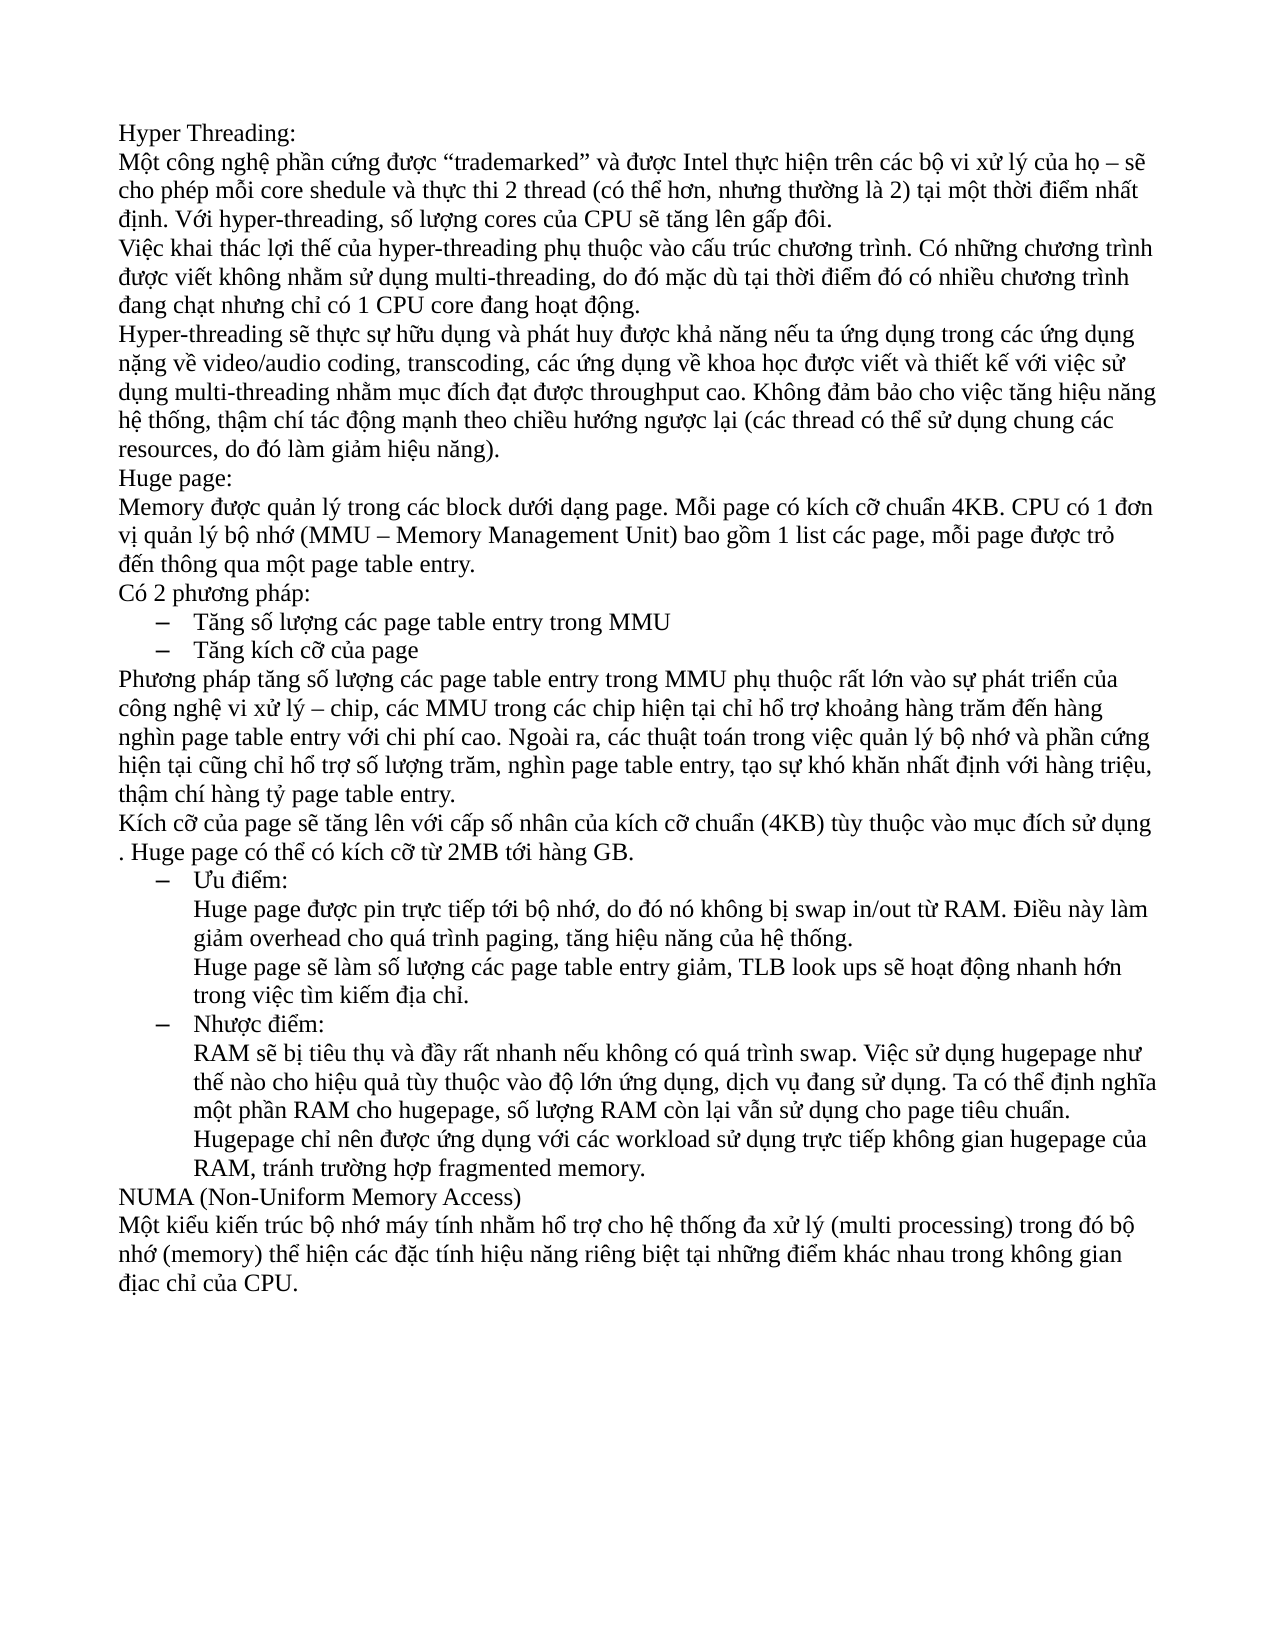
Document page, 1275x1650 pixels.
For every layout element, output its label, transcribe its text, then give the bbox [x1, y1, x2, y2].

text Việc khai thác lợi thế của hyper-threading phụ thuộc vào cấu trúc chương trình. Có những chương trình được viết không nhằm sử dụng multi-threading, do đó mặc dù tại thời điểm đó có nhiều chương trình đang chạt nhưng chỉ có 1 CPU core đang hoạt động. [118, 233, 1157, 319]
list Huge page sẽ làm số lượng các page table entry giảm, TLB look ups sẽ hoạt động nhanh hớn trong việc tìm kiếm địa chỉ. [156, 952, 1157, 1009]
text Phương pháp tăng số lượng các page table entry trong MMU phụ thuộc rất lớn vào sự phát triển của công nghệ vi xử lý – chip, các MMU trong các chip hiện tại chỉ hổ trợ khoảng hàng trăm đến hàng nghìn page table entry với chi phí cao. Ngoài ra, các thuật toán trong việc quản lý bộ nhớ và phần cứng hiện tại cũng chỉ hổ trợ số lượng trăm, nghìn page table entry, tạo sự khó khăn nhất định với hàng triệu, thậm chí hàng tỷ page table entry. [118, 664, 1157, 808]
text NUMA (Non-Uniform Memory Access) [118, 1182, 1157, 1211]
text Có 2 phương pháp: [118, 578, 1157, 607]
text Một kiểu kiến trúc bộ nhớ máy tính nhằm hổ trợ cho hệ thống đa xử lý (multi processing) trong đó bộ nhớ (memory) thể hiện các đặc tính hiệu năng riêng biệt tại những điểm khác nhau trong không gian địac chỉ của CPU. [118, 1211, 1157, 1297]
text Hyper Threading: [118, 118, 1157, 147]
text Huge page: [118, 463, 1157, 492]
text Hyper-threading sẽ thực sự hữu dụng và phát huy được khả năng nếu ta ứng dụng trong các ứng dụng nặng về video/audio coding, transcoding, các ứng dụng về khoa học được viết và thiết kế với việc sử dụng multi-threading nhằm mục đích đạt được throughput cao. Không đảm bảo cho việc tăng hiệu năng hệ thống, thậm chí tác động mạnh theo chiều hướng ngược lại (các thread có thể sử dụng chung các resources, do đó làm giảm hiệu năng). [118, 319, 1157, 463]
list Tăng kích cỡ của page [156, 636, 1157, 664]
list Huge page được pin trực tiếp tới bộ nhớ, do đó nó không bị swap in/out từ RAM. Điều này làm giảm overhead cho quá trình paging, tăng hiệu năng của hệ thống. [156, 894, 1157, 952]
list RAM sẽ bị tiêu thụ và đầy rất nhanh nếu không có quá trình swap. Việc sử dụng hugepage như thế nào cho hiệu quả tùy thuộc vào độ lớn ứng dụng, dịch vụ đang sử dụng. Ta có thể định nghĩa một phần RAM cho hugepage, số lượng RAM còn lại vẫn sử dụng cho page tiêu chuẩn. [156, 1038, 1157, 1124]
text Kích cỡ của page sẽ tăng lên với cấp số nhân của kích cỡ chuẩn (4KB) tùy thuộc vào mục đích sử dụng . Huge page có thể có kích cỡ từ 2MB tới hàng GB. [118, 808, 1157, 866]
list Tăng số lượng các page table entry trong MMU [156, 607, 1157, 636]
list Ưu điểm: [156, 866, 1157, 894]
text Memory được quản lý trong các block dưới dạng page. Mỗi page có kích cỡ chuẩn 4KB. CPU có 1 đơn vị quản lý bộ nhớ (MMU – Memory Management Unit) bao gồm 1 list các page, mỗi page được trỏ đến thông qua một page table entry. [118, 492, 1157, 578]
text Một công nghệ phần cứng được “trademarked” và được Intel thực hiện trên các bộ vi xử lý của họ – sẽ cho phép mỗi core shedule và thực thi 2 thread (có thể hơn, nhưng thường là 2) tại một thời điểm nhất định. Với hyper-threading, số lượng cores của CPU sẽ tăng lên gấp đôi. [118, 147, 1157, 233]
list Nhược điểm: [156, 1009, 1157, 1038]
list Hugepage chỉ nên được ứng dụng với các workload sử dụng trực tiếp không gian hugepage của RAM, tránh trường hợp fragmented memory. [156, 1124, 1157, 1182]
